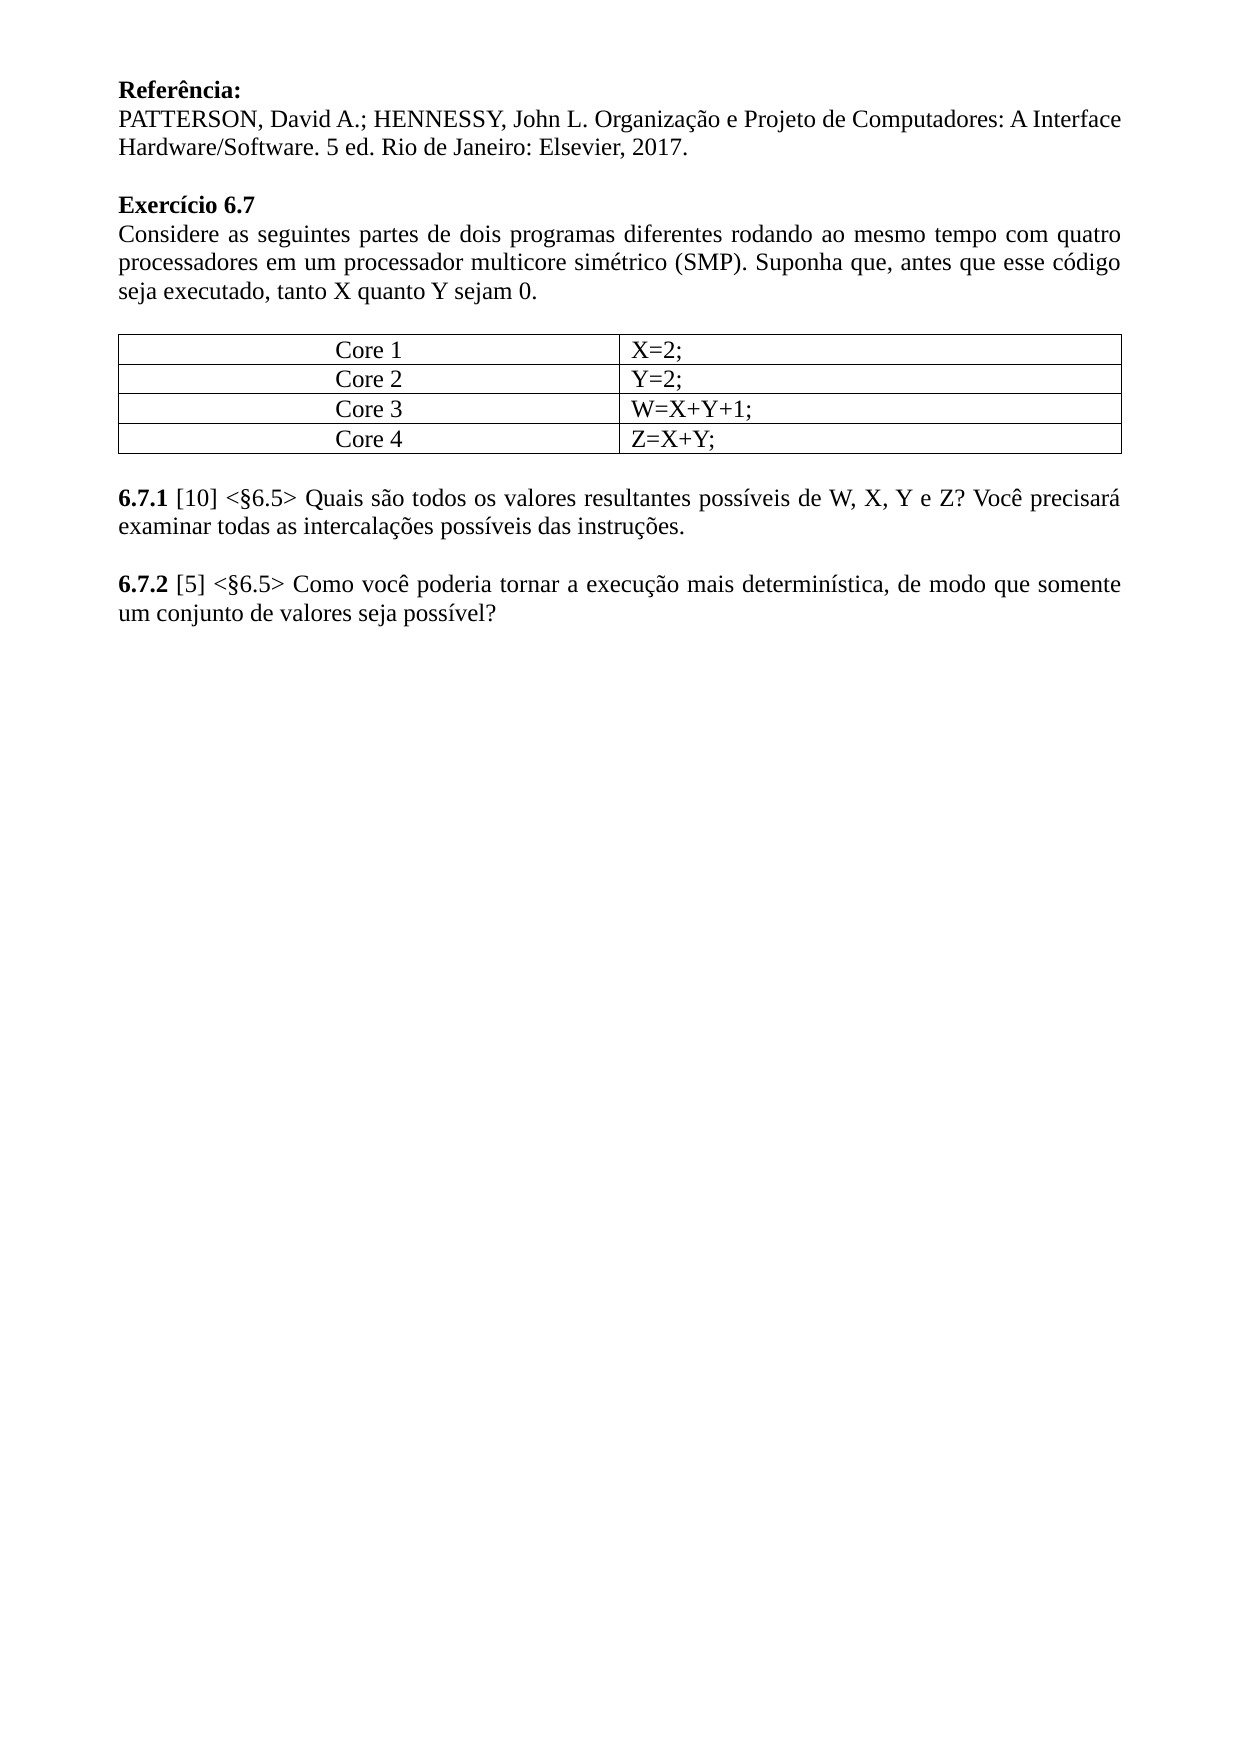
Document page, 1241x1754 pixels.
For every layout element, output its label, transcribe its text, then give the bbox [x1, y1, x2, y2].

table_header Core 1 [119, 335, 619, 363]
table_cell Core 2 [119, 365, 619, 393]
text PATTERSON, David A.; HENNESSY, John L. Organização e Projeto de Computadores: A Interface Hardware/Software. 5 ed. Rio de Janeiro: Elsevier, 2017. [118, 104, 1122, 161]
table_cell Y=2; [620, 365, 1121, 393]
text 6.7.1 [10] <§6.5> Quais são todos os valores resultantes possíveis de W, X, Y e Z? Você precisará examinar todas as intercalações possíveis das instruções. [118, 483, 1122, 540]
text 6.7.2 [5] <§6.5> Como você poderia tornar a execução mais determinística, de modo que somente um conjunto de valores seja possível? [118, 569, 1122, 626]
table_cell Core 3 [119, 394, 619, 423]
text Considere as seguintes partes de dois programas diferentes rodando ao mesmo tempo com quatro processadores em um processador multicore simétrico (SMP). Suponha que, antes que esse código seja executado, tanto X quanto Y sejam 0. [118, 219, 1122, 305]
text Referência: [118, 75, 1122, 104]
table_cell Z=X+Y; [620, 424, 1121, 453]
table_cell W=X+Y+1; [620, 394, 1121, 423]
table_header X=2; [620, 335, 1121, 363]
table_cell Core 4 [119, 424, 619, 453]
text Exercício 6.7 [118, 190, 1122, 219]
